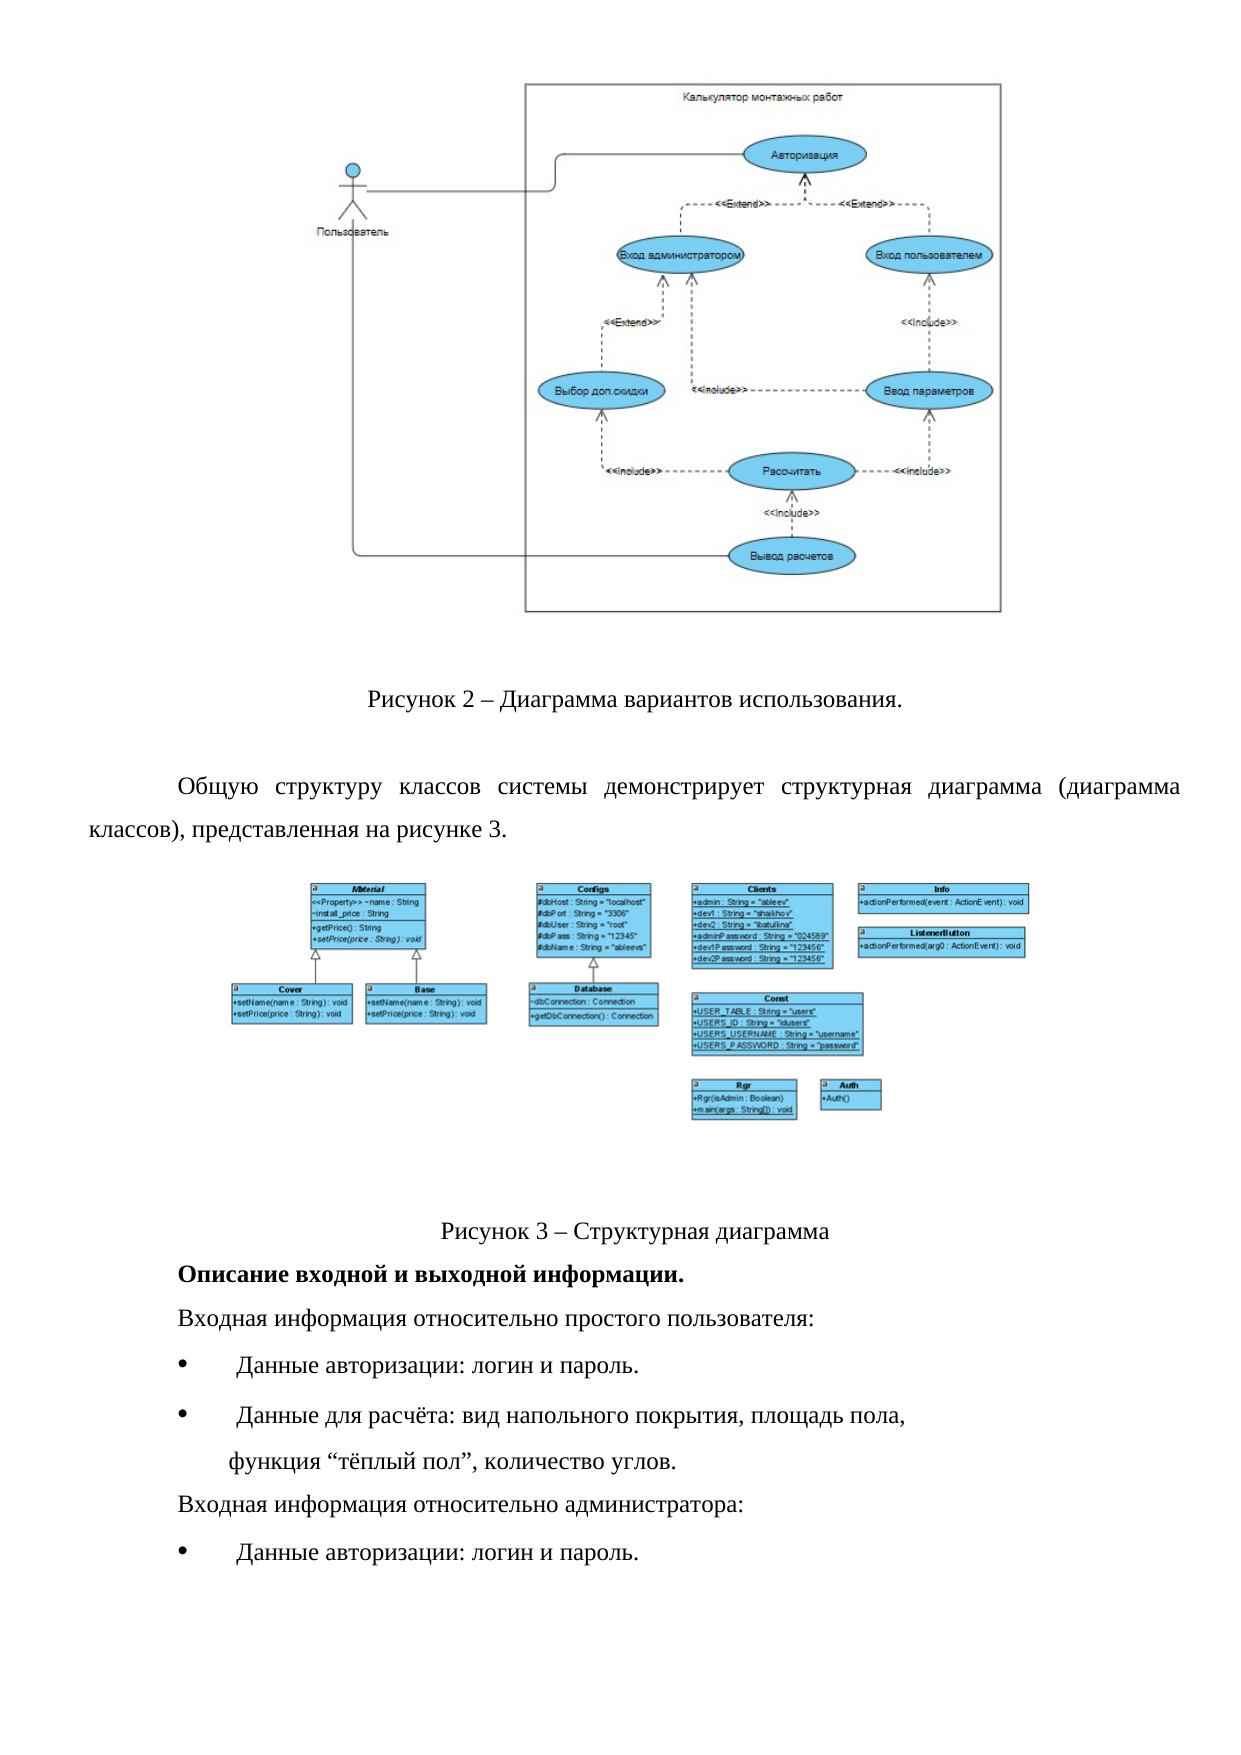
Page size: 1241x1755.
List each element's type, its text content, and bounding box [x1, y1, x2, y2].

text функция “тёплый пол”, количество углов. [228, 1446, 1181, 1475]
list Данные авторизации: логин и пароль. [89, 1533, 1181, 1566]
text Входная информация относительно администратора: [89, 1489, 1181, 1518]
text Описание входной и выходной информации. [89, 1259, 1181, 1288]
list Данные авторизации: логин и пароль. [89, 1346, 1181, 1379]
text Входная информация относительно простого пользователя: [89, 1303, 1181, 1331]
picture [304, 60, 1055, 668]
text Рисунок 3 – Структурная диаграмма [89, 857, 1181, 1245]
picture [174, 857, 1076, 1202]
text Рисунок 2 – Диаграмма вариантов использования. [89, 684, 1181, 713]
list Данные для расчёта: вид напольного покрытия, площадь пола, [89, 1396, 1181, 1429]
text Общую структуру классов системы демонстрирует структурная диаграмма (диаграмма классов), представленная на рисунке 3. [89, 771, 1181, 843]
